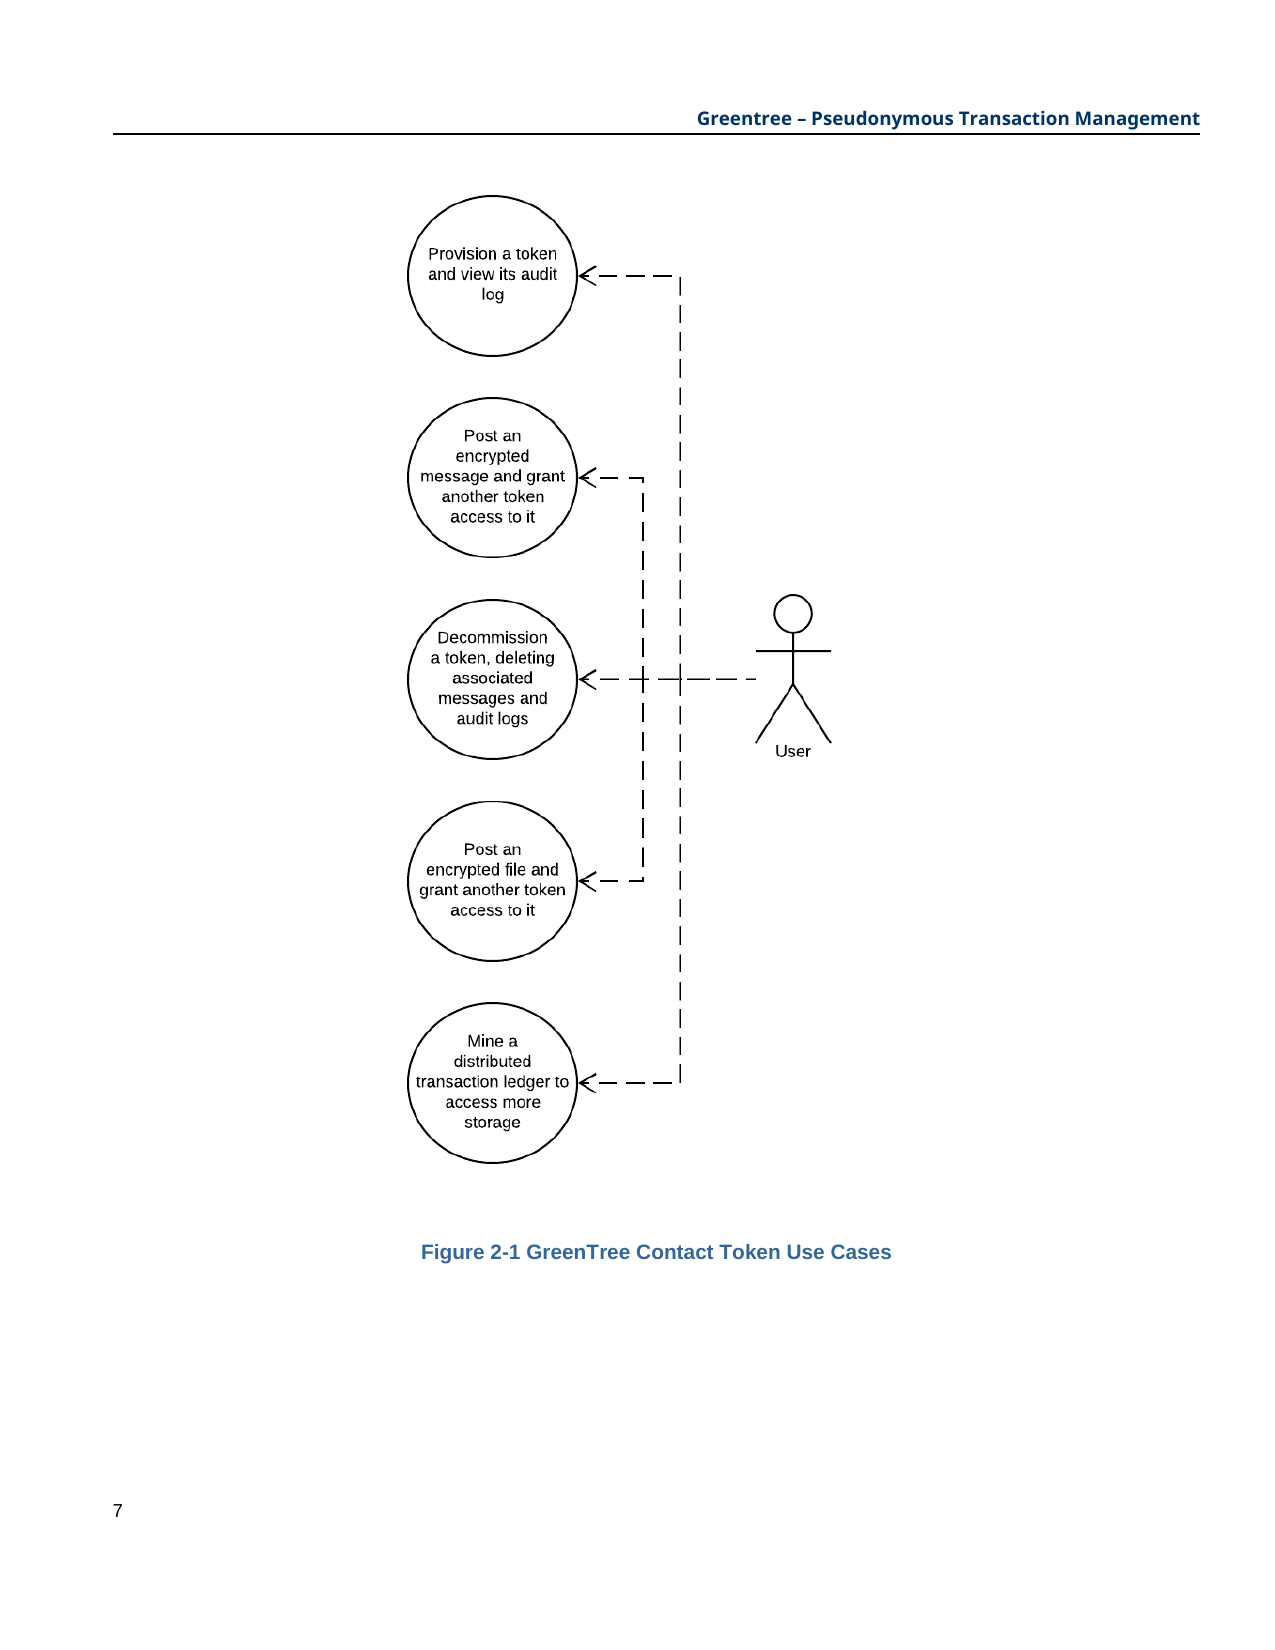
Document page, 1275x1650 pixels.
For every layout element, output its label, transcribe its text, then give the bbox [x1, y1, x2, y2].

picture [370, 158, 943, 1200]
text Figure 2‑1 GreenTree Contact Token Use Cases [112, 1240, 1200, 1264]
